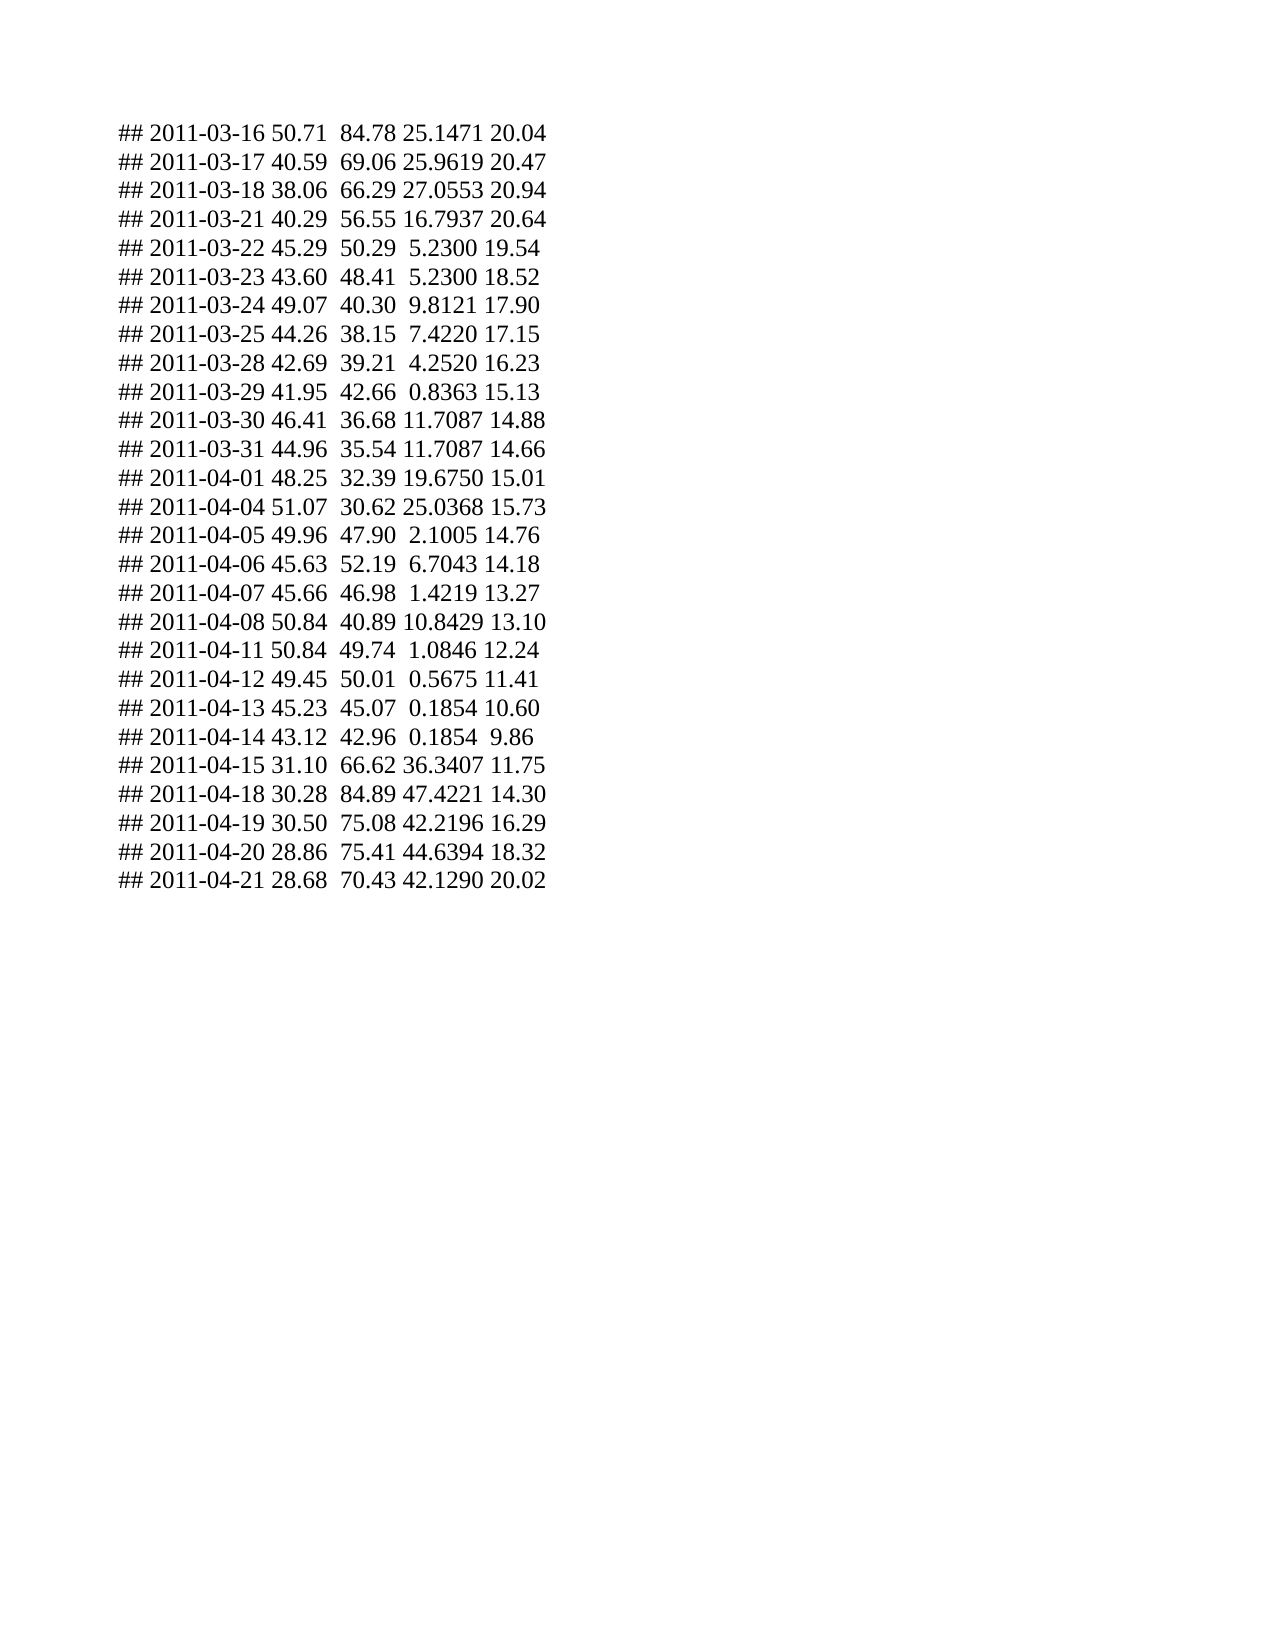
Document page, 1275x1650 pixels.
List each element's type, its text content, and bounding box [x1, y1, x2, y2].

text ## 2011-04-07 45.66 46.98 1.4219 13.27 [118, 578, 1157, 607]
text ## 2011-03-23 43.60 48.41 5.2300 18.52 [118, 262, 1157, 291]
text ## 2011-03-29 41.95 42.66 0.8363 15.13 [118, 377, 1157, 406]
text ## 2011-03-28 42.69 39.21 4.2520 16.23 [118, 348, 1157, 377]
text ## 2011-03-31 44.96 35.54 11.7087 14.66 [118, 434, 1157, 463]
text ## 2011-04-18 30.28 84.89 47.4221 14.30 [118, 779, 1157, 808]
text ## 2011-03-21 40.29 56.55 16.7937 20.64 [118, 204, 1157, 233]
text ## 2011-04-04 51.07 30.62 25.0368 15.73 [118, 492, 1157, 521]
text ## 2011-04-13 45.23 45.07 0.1854 10.60 [118, 693, 1157, 722]
text ## 2011-03-16 50.71 84.78 25.1471 20.04 [118, 118, 1157, 147]
text ## 2011-03-30 46.41 36.68 11.7087 14.88 [118, 406, 1157, 434]
text ## 2011-03-22 45.29 50.29 5.2300 19.54 [118, 233, 1157, 262]
text ## 2011-04-20 28.86 75.41 44.6394 18.32 [118, 837, 1157, 866]
text ## 2011-04-11 50.84 49.74 1.0846 12.24 [118, 636, 1157, 664]
text ## 2011-04-08 50.84 40.89 10.8429 13.10 [118, 607, 1157, 636]
text ## 2011-04-19 30.50 75.08 42.2196 16.29 [118, 808, 1157, 837]
text ## 2011-03-25 44.26 38.15 7.4220 17.15 [118, 319, 1157, 348]
text ## 2011-03-17 40.59 69.06 25.9619 20.47 [118, 147, 1157, 176]
text ## 2011-03-24 49.07 40.30 9.8121 17.90 [118, 291, 1157, 319]
text ## 2011-04-15 31.10 66.62 36.3407 11.75 [118, 751, 1157, 779]
text ## 2011-04-06 45.63 52.19 6.7043 14.18 [118, 549, 1157, 578]
text ## 2011-04-21 28.68 70.43 42.1290 20.02 [118, 866, 1157, 894]
text ## 2011-03-18 38.06 66.29 27.0553 20.94 [118, 176, 1157, 204]
text ## 2011-04-14 43.12 42.96 0.1854 9.86 [118, 722, 1157, 751]
text ## 2011-04-01 48.25 32.39 19.6750 15.01 [118, 463, 1157, 492]
text ## 2011-04-12 49.45 50.01 0.5675 11.41 [118, 664, 1157, 693]
text ## 2011-04-05 49.96 47.90 2.1005 14.76 [118, 521, 1157, 549]
